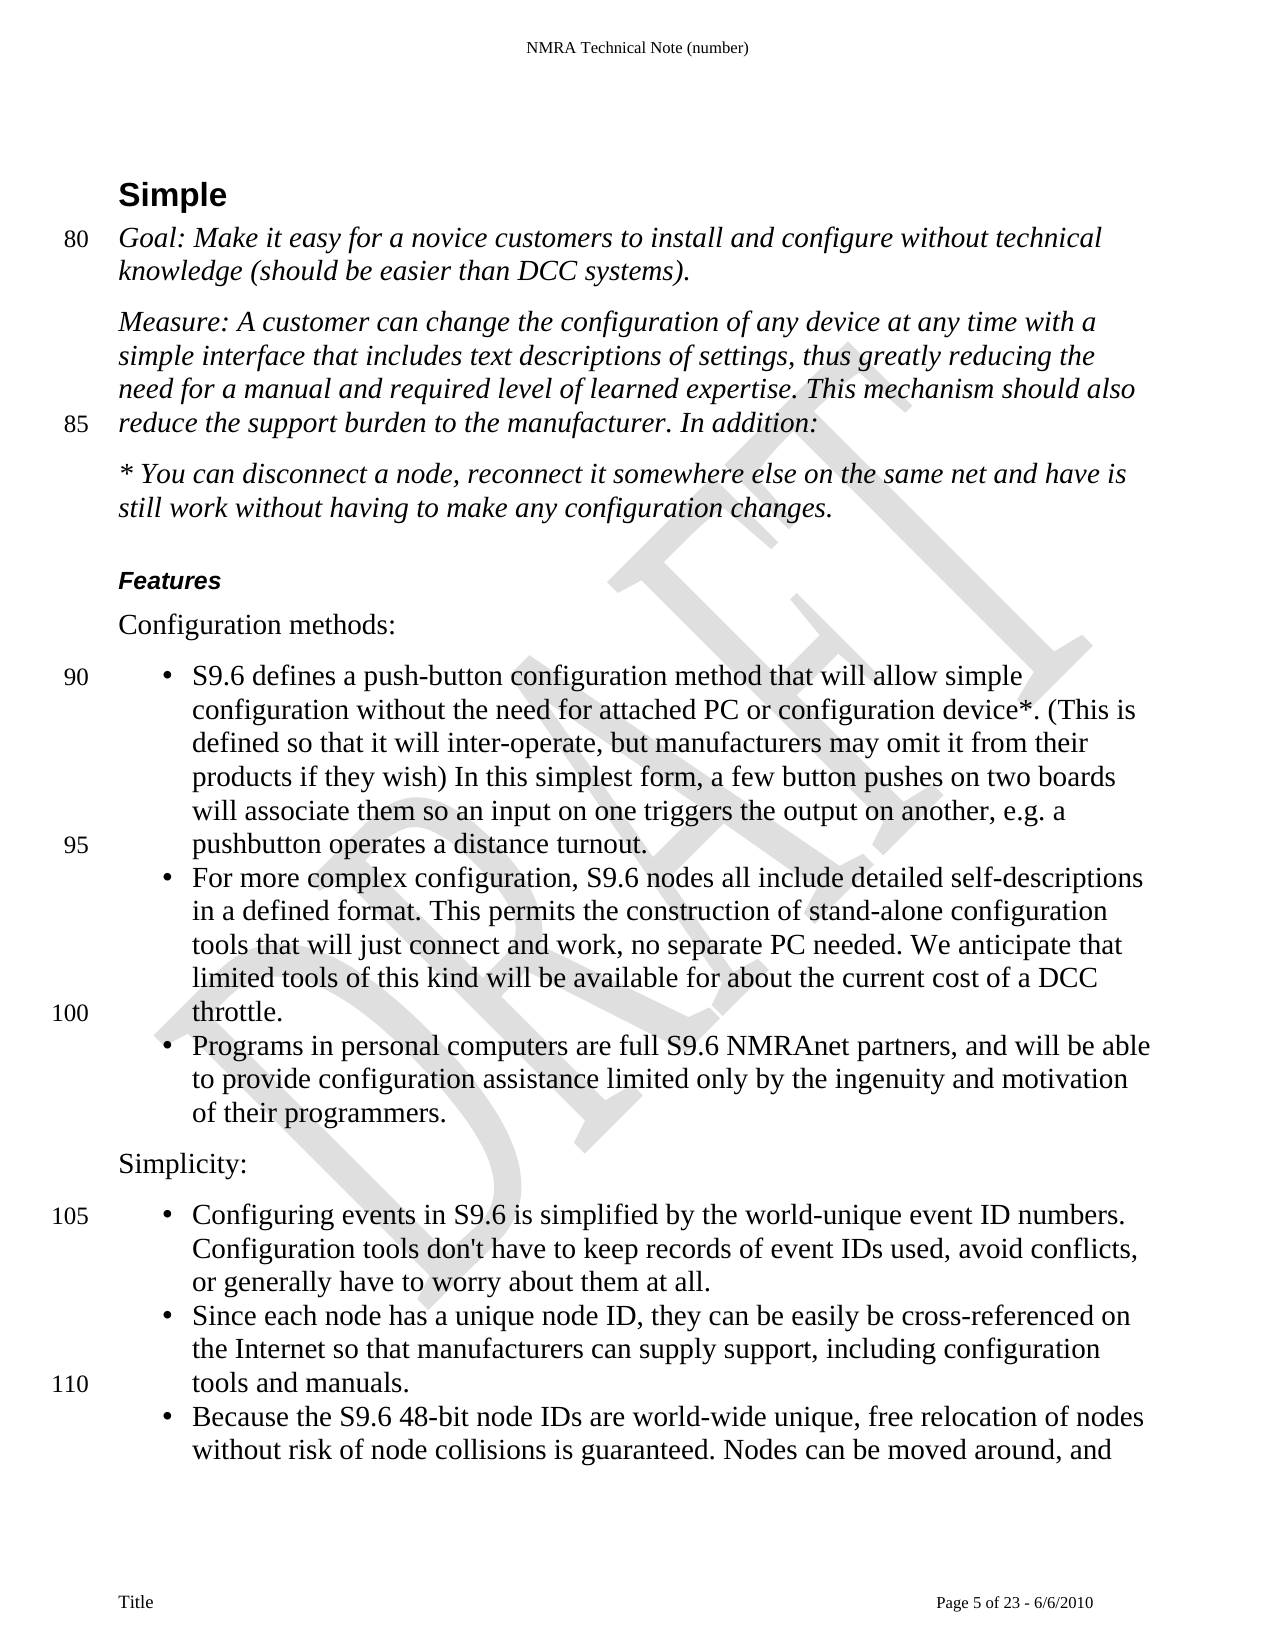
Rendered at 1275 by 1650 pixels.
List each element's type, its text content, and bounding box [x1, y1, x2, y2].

list For more complex configuration, S9.6 nodes all include detailed self-descriptions in a defined format. This permits the construction of stand-alone configuration tools that will just connect and work, no separate PC needed. We anticipate that limited tools of this kind will be available for about the current cost of a DCC throttle. [512, 860, 1157, 1028]
list For more complex configuration, S9.6 nodes all include detailed self-descriptions in a defined format. This permits the construction of stand-alone configuration tools that will just connect and work, no separate PC needed. We anticipate that limited tools of this kind will be available for about the current cost of a DCC throttle. [217, 977, 380, 1028]
subtitle [970, 566, 1157, 595]
list S9.6 defines a push-button configuration method that will allow simple configuration without the need for attached PC or configuration device*. (This is defined so that it will inter-operate, but manufacturers may omit it from their products if they wish) In this simplest form, a few button pushes on two boards will associate them so an input on one triggers the output on another, e.g. a pushbutton operates a distance turnout. [535, 658, 1157, 860]
list Programs in personal computers are full S9.6 NMRAnet partners, and will be able to provide configuration assistance limited only by the ingenuity and motivation of their programmers. [428, 1028, 584, 1128]
list Because the S9.6 48-bit node IDs are world-wide unique, free relocation of nodes without risk of node collisions is guaranteed. Nodes can be moved around, and [162, 1399, 1157, 1466]
text Simplicity: [118, 1146, 332, 1179]
text [1011, 607, 1157, 641]
text * You can disconnect a node, reconnect it somewhere else on the same net and have is still work without having to make any configuration changes. [860, 456, 1157, 523]
list Programs in personal computers are full S9.6 NMRAnet partners, and will be able to provide configuration assistance limited only by the ingenuity and motivation of their programmers. [534, 1028, 1157, 1128]
list Configuring events in S9.6 is simplified by the world-unique event ID numbers. Configuration tools don't have to keep records of event IDs used, avoid conflicts, or generally have to worry about them at all. [393, 1197, 493, 1247]
text [710, 607, 818, 641]
subtitle [669, 566, 956, 595]
text Measure: A customer can change the configuration of any device at any time with a simple interface that includes text descriptions of settings, thus greatly reducing the need for a manual and required level of learned expertise. This mechanism should also reduce the support burden to the manufacturer. In addition: [118, 304, 1157, 439]
text [342, 1146, 493, 1179]
list Programs in personal computers are full S9.6 NMRAnet partners, and will be able to provide configuration assistance limited only by the ingenuity and motivation of their programmers. [162, 1035, 281, 1128]
list Since each node has a unique node ID, they can be easily be cross-referenced on the Internet so that manufacturers can supply support, including configuration tools and manuals. [162, 1298, 1157, 1399]
text * You can disconnect a node, reconnect it somewhere else on the same net and have is still work without having to make any configuration changes. [118, 456, 781, 523]
list For more complex configuration, S9.6 nodes all include detailed self-descriptions in a defined format. This permits the construction of stand-alone configuration tools that will just connect and work, no separate PC needed. We anticipate that limited tools of this kind will be available for about the current cost of a DCC throttle. [366, 860, 515, 977]
list Configuring events in S9.6 is simplified by the world-unique event ID numbers. Configuration tools don't have to keep records of event IDs used, avoid conflicts, or generally have to worry about them at all. [162, 1197, 429, 1298]
text [514, 1146, 1157, 1179]
text [812, 607, 1002, 641]
subtitle Simple [118, 175, 1157, 213]
subtitle Features [118, 566, 655, 595]
text Goal: Make it easy for a novice customers to install and configure without technical knowledge (should be easier than DCC systems). [118, 220, 1157, 287]
text * You can disconnect a node, reconnect it somewhere else on the same net and have is still work without having to make any configuration changes. [757, 456, 884, 523]
list S9.6 defines a push-button configuration method that will allow simple configuration without the need for attached PC or configuration device*. (This is defined so that it will inter-operate, but manufacturers may omit it from their products if they wish) In this simplest form, a few button pushes on two boards will associate them so an input on one triggers the output on another, e.g. a pushbutton operates a distance turnout. [558, 714, 696, 856]
list Programs in personal computers are full S9.6 NMRAnet partners, and will be able to provide configuration assistance limited only by the ingenuity and motivation of their programmers. [224, 1028, 470, 1128]
list S9.6 defines a push-button configuration method that will allow simple configuration without the need for attached PC or configuration device*. (This is defined so that it will inter-operate, but manufacturers may omit it from their products if they wish) In this simplest form, a few button pushes on two boards will associate them so an input on one triggers the output on another, e.g. a pushbutton operates a distance turnout. [162, 658, 636, 860]
list For more complex configuration, S9.6 nodes all include detailed self-descriptions in a defined format. This permits the construction of stand-alone configuration tools that will just connect and work, no separate PC needed. We anticipate that limited tools of this kind will be available for about the current cost of a DCC throttle. [162, 860, 491, 1028]
text Configuration methods: [118, 607, 701, 641]
list Configuring events in S9.6 is simplified by the world-unique event ID numbers. Configuration tools don't have to keep records of event IDs used, avoid conflicts, or generally have to worry about them at all. [442, 1197, 1157, 1298]
list For more complex configuration, S9.6 nodes all include detailed self-descriptions in a defined format. This permits the construction of stand-alone configuration tools that will just connect and work, no separate PC needed. We anticipate that limited tools of this kind will be available for about the current cost of a DCC throttle. [502, 973, 637, 1028]
